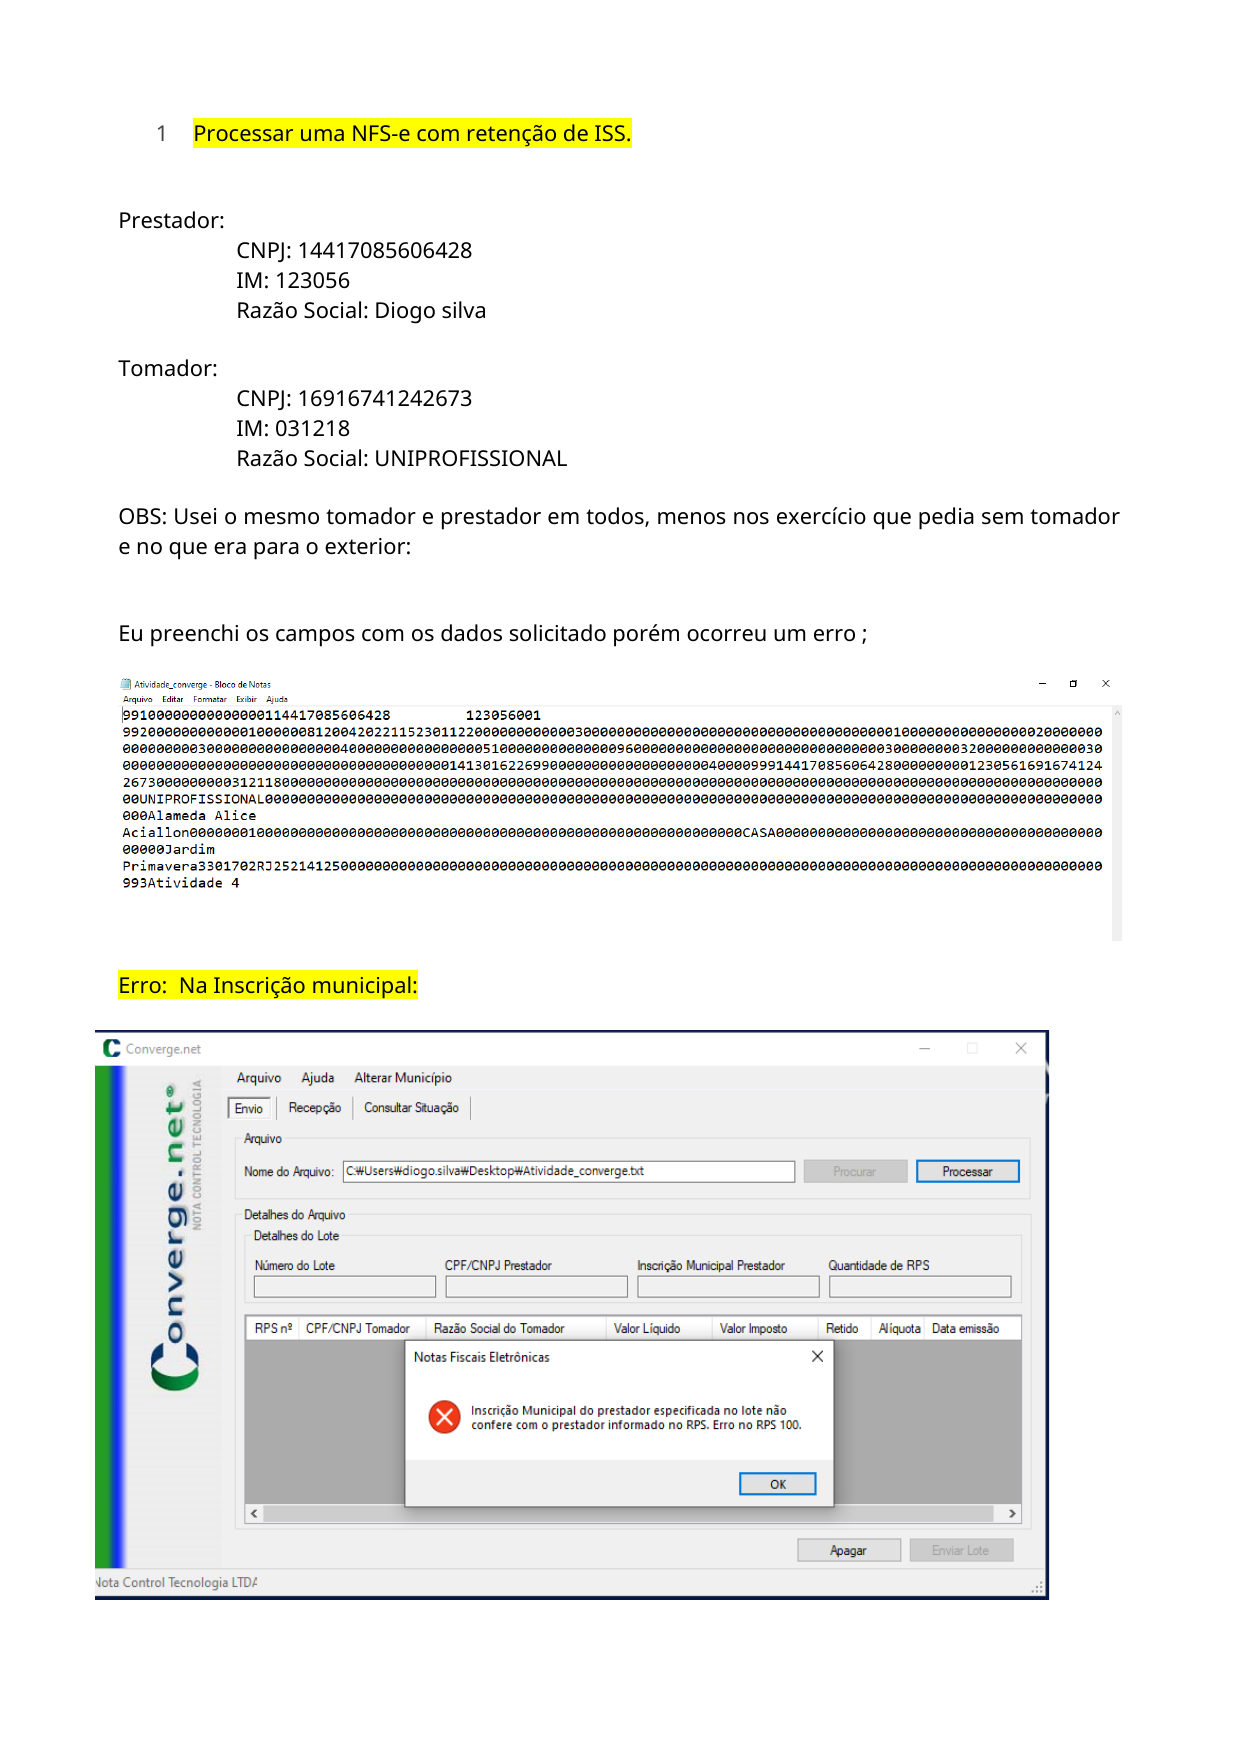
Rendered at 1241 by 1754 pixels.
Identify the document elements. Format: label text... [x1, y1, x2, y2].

list IM: 123056 [118, 265, 1122, 295]
list CNPJ: 14417085606428 [118, 235, 1122, 265]
list OBS: Usei o mesmo tomador e prestador em todos, menos nos exercício que pedia sem tomador e no que era para o exterior: [118, 501, 1122, 561]
list Processar uma NFS-e com retenção de ISS. [156, 118, 1122, 148]
list Razão Social: UNIPROFISSIONAL [118, 443, 1122, 472]
list CNPJ: 16916741242673 [118, 383, 1122, 413]
list Erro: Na Inscrição municipal: [118, 969, 1122, 999]
picture [95, 1030, 1050, 1600]
list IM: 031218 [118, 413, 1122, 443]
list Tomador: [118, 353, 1122, 383]
list Eu preenchi os campos com os dados solicitado porém ocorreu um erro ; [118, 618, 1122, 648]
list Razão Social: Diogo silva [118, 295, 1122, 324]
list Prestador: [118, 205, 1122, 235]
